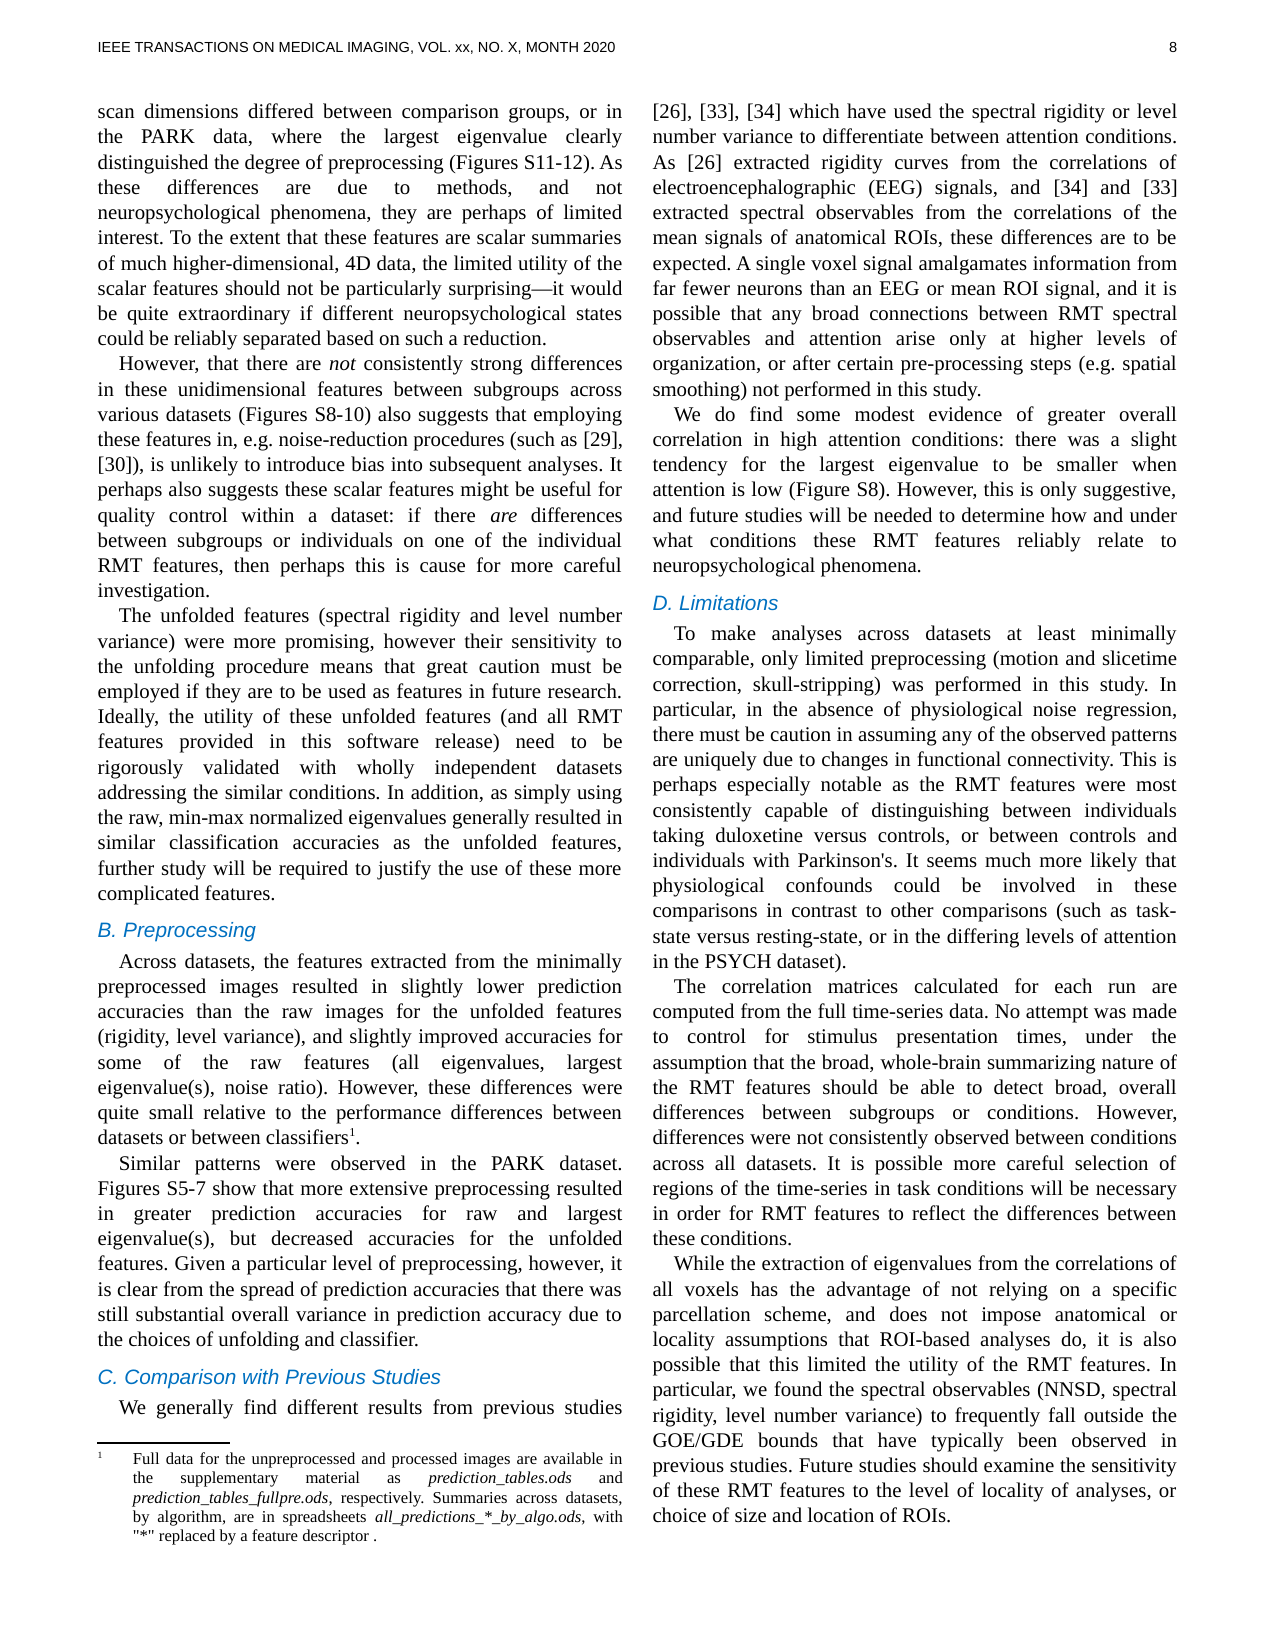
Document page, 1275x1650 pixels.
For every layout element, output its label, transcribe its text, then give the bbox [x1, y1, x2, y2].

text [26], [33], [34] which have used the spectral rigidity or level number variance to differentiate between attention conditions. As [26] extracted rigidity curves from the correlations of electroencephalographic (EEG) signals, and [34] and [33] extracted spectral observables from the correlations of the mean signals of anatomical ROIs, these differences are to be expected. A single voxel signal amalgamates information from far fewer neurons than an EEG or mean ROI signal, and it is possible that any broad connections between RMT spectral observables and attention arise only at higher levels of organization, or after certain pre-processing steps (e.g. spatial smoothing) not performed in this study. [652, 99, 1178, 401]
text While the extraction of eigenvalues from the correlations of all voxels has the advantage of not relying on a specific parcellation scheme, and does not impose anatomical or locality assumptions that ROI-based analyses do, it is also possible that this limited the utility of the RMT features. In particular, we found the spectral observables (NNSD, spectral rigidity, level number variance) to frequently fall outside the GOE/GDE bounds that have typically been observed in previous studies. Future studies should examine the sensitivity of these RMT features to the level of locality of analyses, or choice of size and location of ROIs. [652, 1251, 1178, 1527]
text We do find some modest evidence of greater overall correlation in high attention conditions: there was a slight tendency for the largest eigenvalue to be smaller when attention is low (Figure S8). However, this is only suggestive, and future studies will be needed to determine how and under what conditions these RMT features reliably relate to neuropsychological phenomena. [652, 402, 1178, 577]
text The unfolded features (spectral rigidity and level number variance) were more promising, however their sensitivity to the unfolding procedure means that great caution must be employed if they are to be used as features in future research. Ideally, the utility of these unfolded features (and all RMT features provided in this software release) need to be rigorously validated with wholly independent datasets addressing the similar conditions. In addition, as simply using the raw, min-max normalized eigenvalues generally resulted in similar classification accuracies as the unfolded features, further study will be required to justify the use of these more complicated features. [97, 603, 623, 905]
text To make analyses across datasets at least minimally comparable, only limited preprocessing (motion and slicetime correction, skull-stripping) was performed in this study. In particular, in the absence of physiological noise regression, there must be caution in assuming any of the observed patterns are uniquely due to changes in functional connectivity. This is perhaps especially notable as the RMT features were most consistently capable of distinguishing between individuals taking duloxetine versus controls, or between controls and individuals with Parkinson's. It seems much more likely that physiological confounds could be involved in these comparisons in contrast to other comparisons (such as task-state versus resting-state, or in the differing levels of attention in the PSYCH dataset). [652, 621, 1178, 973]
text The correlation matrices calculated for each run are computed from the full time-series data. No attempt was made to control for stimulus presentation times, under the assumption that the broad, whole-brain summarizing nature of the RMT features should be able to detect broad, overall differences between subgroups or conditions. However, differences were not consistently observed between conditions across all datasets. It is possible more careful selection of regions of the time-series in task conditions will be necessary in order for RMT features to reflect the differences between these conditions. [652, 974, 1178, 1250]
text Across datasets, the features extracted from the minimally preprocessed images resulted in slightly lower prediction accuracies than the raw images for the unfolded features (rigidity, level variance), and slightly improved accuracies for some of the raw features (all eigenvalues, largest eigenvalue(s), noise ratio). However, these differences were quite small relative to the performance differences between datasets or between classifiers. [97, 949, 623, 1149]
text However, that there are not consistently strong differences in these unidimensional features between subgroups across various datasets (Figures S8-10) also suggests that employing these features in, e.g. noise-reduction procedures (such as [29], [30]), is unlikely to introduce bias into subsequent analyses. It perhaps also suggests these scalar features might be useful for quality control within a dataset: if there are differences between subgroups or individuals on one of the individual RMT features, then perhaps this is cause for more careful investigation. [97, 351, 623, 602]
text Full data for the unpreprocessed and processed images are available in the supplementary material as prediction_tables.ods and prediction_tables_fullpre.ods, respectively. Summaries across datasets, by algorithm, are in spreadsheets all_predictions_*_by_algo.ods, with "*" replaced by a feature descriptor . [97, 1449, 623, 1545]
subtitle B. Preprocessing [97, 918, 623, 942]
subtitle D. Limitations [652, 591, 1178, 614]
text We generally find different results from previous studies [97, 1395, 623, 1419]
text Similar patterns were observed in the PARK dataset. Figures S5-7 show that more extensive preprocessing resulted in greater prediction accuracies for raw and largest eigenvalue(s), but decreased accuracies for the unfolded features. Given a particular level of preprocessing, however, it is clear from the spread of prediction accuracies that there was still substantial overall variance in prediction accuracy due to the choices of unfolding and classifier. [97, 1150, 623, 1351]
subtitle C. Comparison with Previous Studies [97, 1364, 623, 1388]
text scan dimensions differed between comparison groups, or in the PARK data, where the largest eigenvalue clearly distinguished the degree of preprocessing (Figures S11-12). As these differences are due to methods, and not neuropsychological phenomena, they are perhaps of limited interest. To the extent that these features are scalar summaries of much higher-dimensional, 4D data, the limited utility of the scalar features should not be particularly surprising—it would be quite extraordinary if different neuropsychological states could be reliably separated based on such a reduction. [97, 99, 623, 350]
